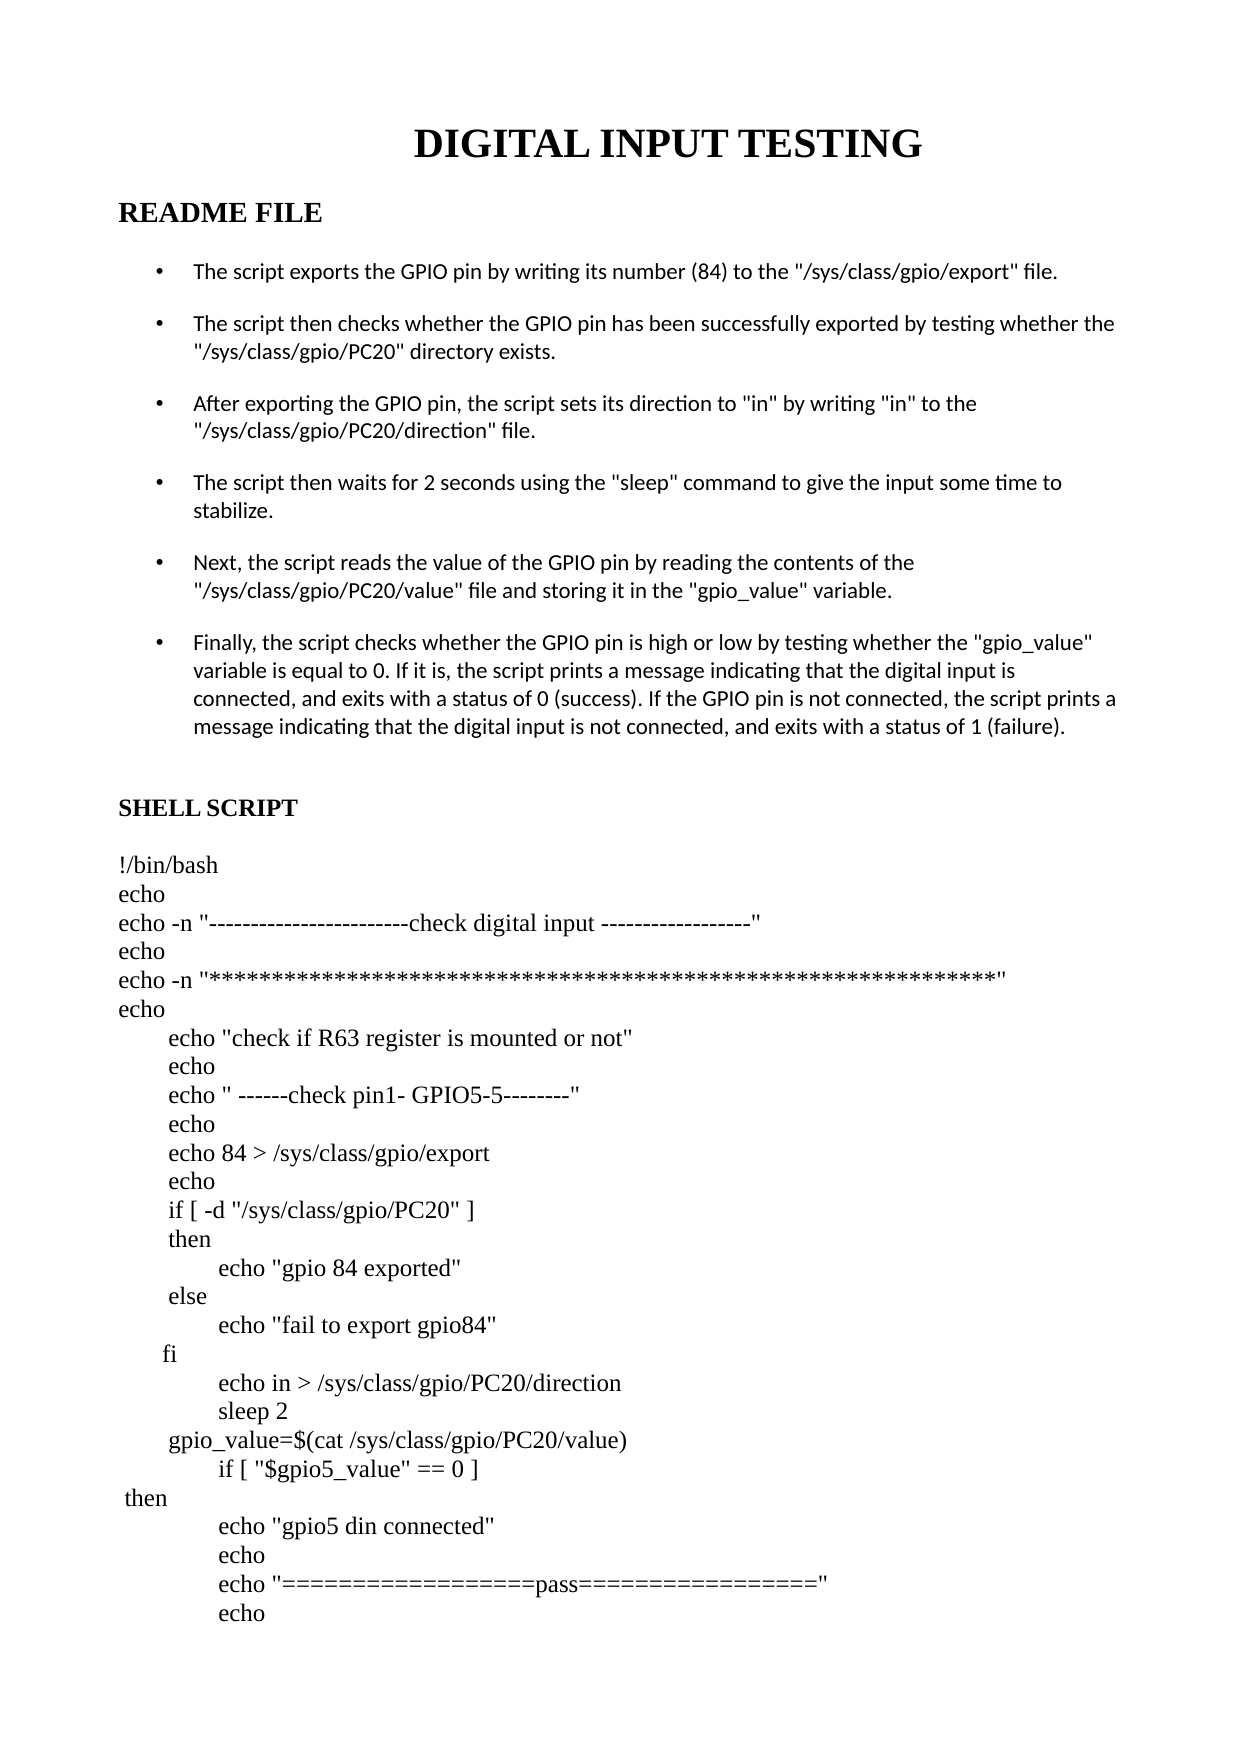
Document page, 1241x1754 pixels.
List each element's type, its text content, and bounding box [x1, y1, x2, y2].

text then [118, 1224, 1122, 1253]
text echo [118, 1598, 1122, 1626]
text if [ "$gpio5_value" == 0 ] [118, 1454, 1122, 1483]
text then [118, 1483, 1122, 1511]
text README FILE [118, 195, 1122, 228]
text echo [118, 1540, 1122, 1569]
text sleep 2 [118, 1396, 1122, 1425]
text echo -n "***************************************************************" [118, 965, 1122, 994]
text echo "check if R63 register is mounted or not" [118, 1023, 1122, 1051]
text echo [118, 1109, 1122, 1138]
list The script exports the GPIO pin by writing its number (84) to the "/sys/class/gpio/export" file. [156, 257, 1122, 285]
text echo "fail to export gpio84" [118, 1310, 1122, 1339]
text DIGITAL INPUT TESTING [118, 118, 1122, 166]
list The script then checks whether the GPIO pin has been successfully exported by testing whether the "/sys/class/gpio/PC20" directory exists. [156, 309, 1122, 365]
text SHELL SCRIPT [118, 793, 1122, 821]
text gpio_value=$(cat /sys/class/gpio/PC20/value) [118, 1425, 1122, 1454]
list Next, the script reads the value of the GPIO pin by reading the contents of the "/sys/class/gpio/PC20/value" file and storing it in the "gpio_value" variable. [156, 548, 1122, 604]
text echo [118, 994, 1122, 1023]
text echo [118, 1166, 1122, 1195]
list Finally, the script checks whether the GPIO pin is high or low by testing whether the "gpio_value" variable is equal to 0. If it is, the script prints a message indicating that the digital input is connected, and exits with a status of 0 (success). If the GPIO pin is not connected, the script prints a message indicating that the digital input is not connected, and exits with a status of 1 (failure). [156, 628, 1122, 740]
text else [118, 1281, 1122, 1310]
text fi [118, 1339, 1122, 1368]
text echo [118, 936, 1122, 965]
text echo "gpio5 din connected" [118, 1511, 1122, 1540]
text echo 84 > /sys/class/gpio/export [118, 1138, 1122, 1166]
text echo -n "------------------------check digital input ------------------" [118, 908, 1122, 936]
text echo in > /sys/class/gpio/PC20/direction [118, 1368, 1122, 1396]
text echo [118, 1051, 1122, 1080]
text echo [118, 879, 1122, 908]
text if [ -d "/sys/class/gpio/PC20" ] [118, 1195, 1122, 1224]
list The script then waits for 2 seconds using the "sleep" command to give the input some time to stabilize. [156, 468, 1122, 524]
text echo "gpio 84 exported" [118, 1253, 1122, 1281]
text echo "==================pass=================" [118, 1569, 1122, 1598]
text !/bin/bash [118, 850, 1122, 879]
text echo " ------check pin1- GPIO5-5--------" [118, 1080, 1122, 1109]
list After exporting the GPIO pin, the script sets its direction to "in" by writing "in" to the "/sys/class/gpio/PC20/direction" file. [156, 389, 1122, 445]
